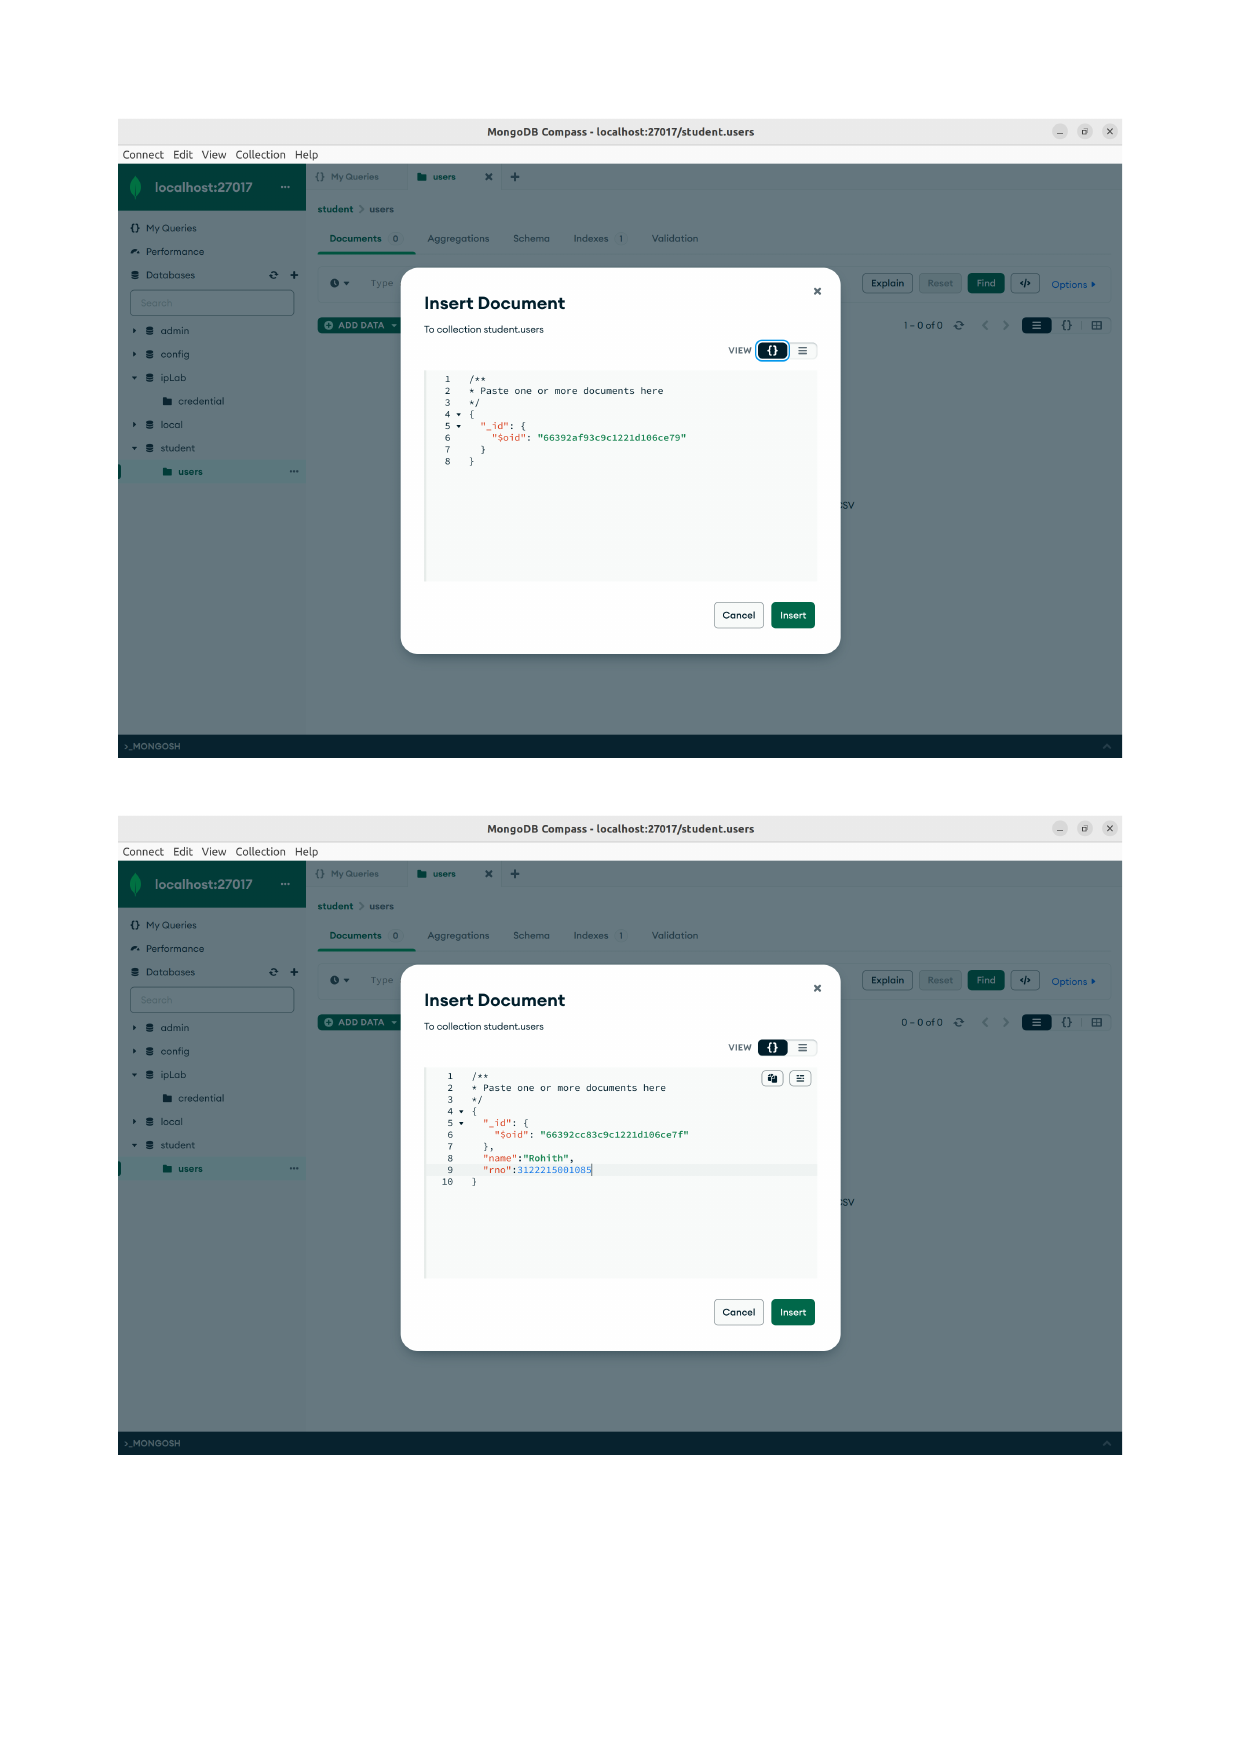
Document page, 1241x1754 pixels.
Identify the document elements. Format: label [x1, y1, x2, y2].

picture [118, 118, 1123, 758]
picture [118, 815, 1123, 1455]
